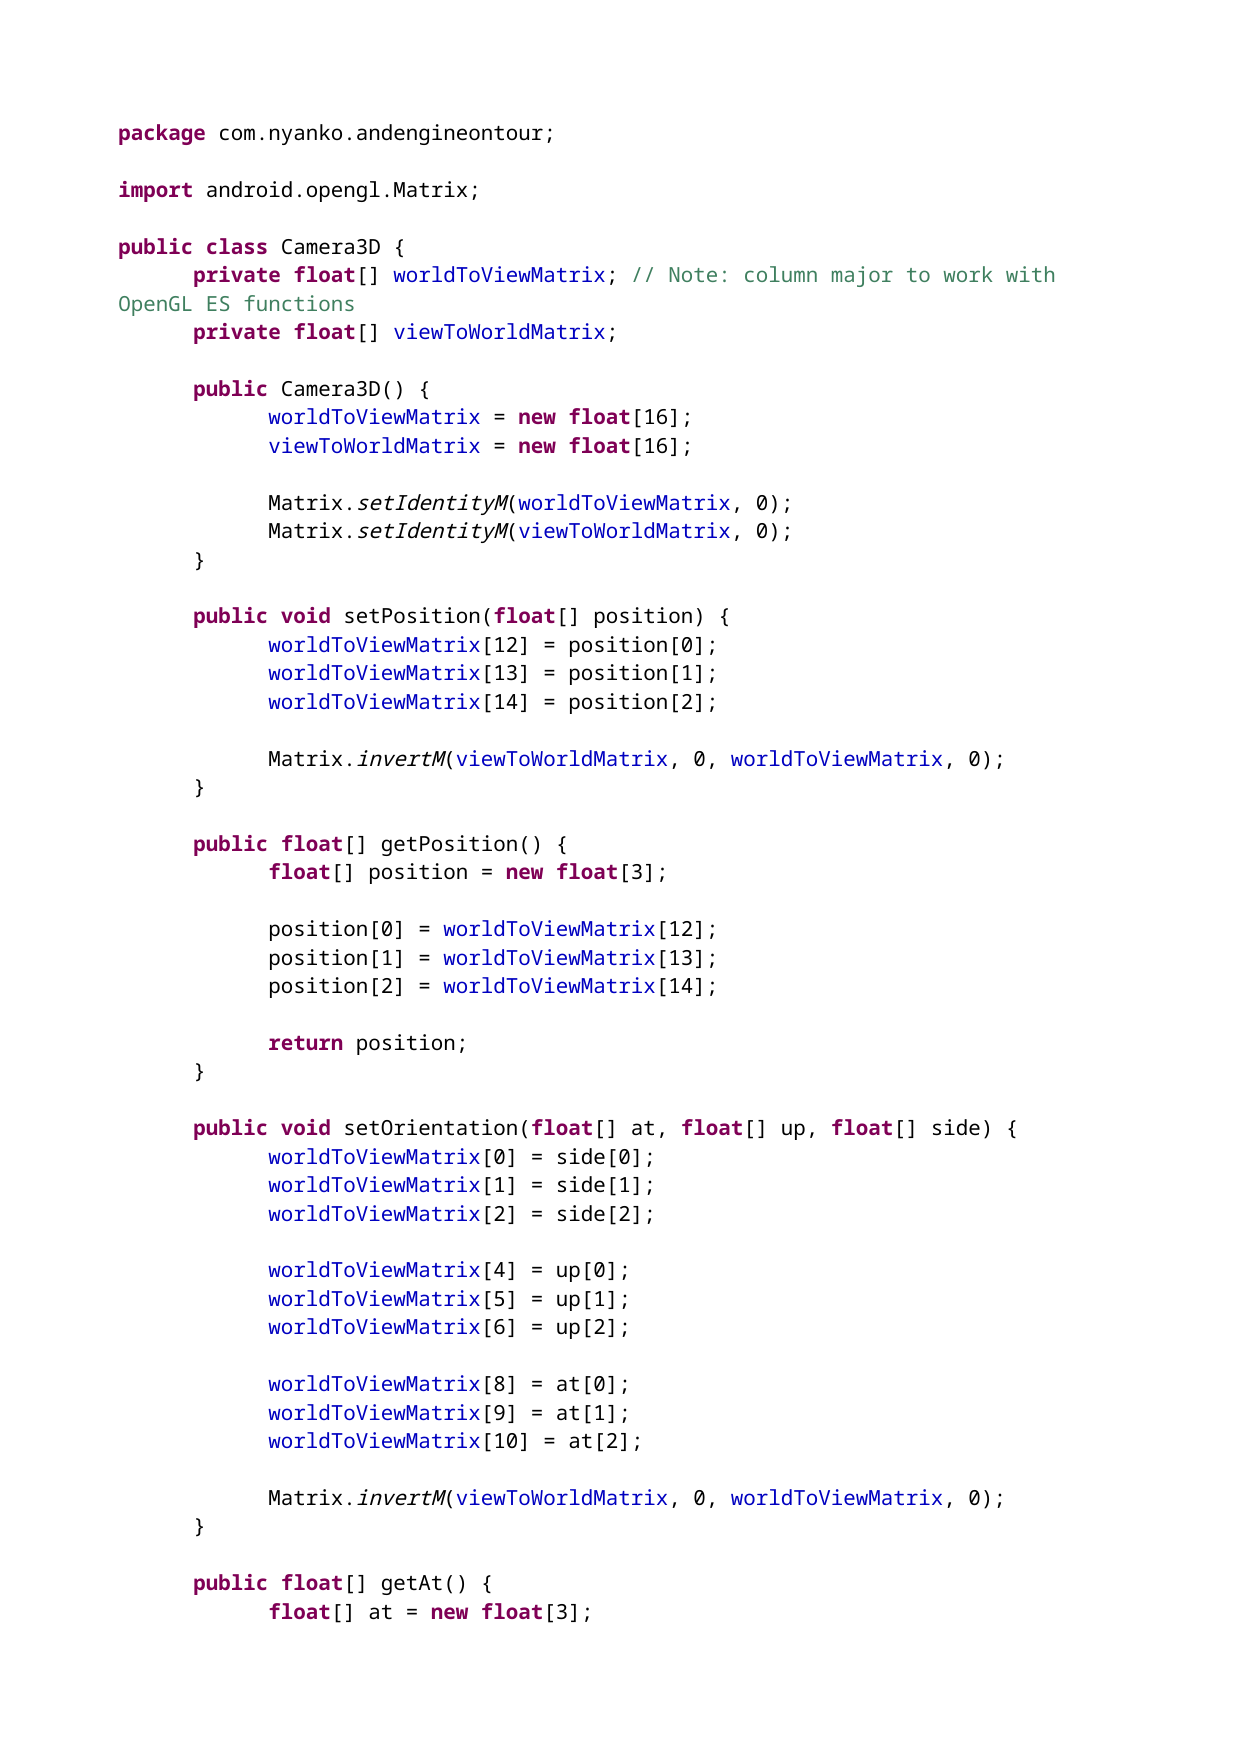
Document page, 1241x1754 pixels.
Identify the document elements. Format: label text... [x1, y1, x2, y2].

text public class Camera3D { [118, 232, 1122, 260]
text public void setPosition(float[] position) { [118, 602, 1122, 630]
text private float[] viewToWorldMatrix; [118, 317, 1122, 346]
text } [118, 1057, 1122, 1085]
text } [118, 772, 1122, 801]
text worldToViewMatrix[0] = side[0]; [118, 1142, 1122, 1170]
text worldToViewMatrix[10] = at[2]; [118, 1426, 1122, 1455]
text worldToViewMatrix[9] = at[1]; [118, 1398, 1122, 1426]
text Matrix.invertM(viewToWorldMatrix, 0, worldToViewMatrix, 0); [118, 744, 1122, 772]
text public void setOrientation(float[] at, float[] up, float[] side) { [118, 1113, 1122, 1142]
text Matrix.setIdentityM(viewToWorldMatrix, 0); [118, 516, 1122, 545]
text public float[] getAt() { [118, 1568, 1122, 1597]
text worldToViewMatrix[8] = at[0]; [118, 1369, 1122, 1398]
text } [118, 545, 1122, 573]
text Matrix.invertM(viewToWorldMatrix, 0, worldToViewMatrix, 0); [118, 1483, 1122, 1512]
text position[1] = worldToViewMatrix[13]; [118, 943, 1122, 971]
text package com.nyanko.andengineontour; [118, 118, 1122, 147]
text worldToViewMatrix[5] = up[1]; [118, 1284, 1122, 1312]
text } [118, 1512, 1122, 1540]
text worldToViewMatrix[12] = position[0]; [118, 630, 1122, 658]
text private float[] worldToViewMatrix; // Note: column major to work with OpenGL ES functions [118, 260, 1122, 317]
text public Camera3D() { [118, 374, 1122, 402]
text position[2] = worldToViewMatrix[14]; [118, 971, 1122, 1000]
text worldToViewMatrix[13] = position[1]; [118, 658, 1122, 687]
text return position; [118, 1028, 1122, 1057]
text position[0] = worldToViewMatrix[12]; [118, 914, 1122, 943]
text worldToViewMatrix[6] = up[2]; [118, 1312, 1122, 1341]
text worldToViewMatrix[2] = side[2]; [118, 1199, 1122, 1227]
text worldToViewMatrix = new float[16]; [118, 402, 1122, 431]
text import android.opengl.Matrix; [118, 175, 1122, 203]
text worldToViewMatrix[14] = position[2]; [118, 687, 1122, 715]
text public float[] getPosition() { [118, 829, 1122, 857]
text float[] position = new float[3]; [118, 857, 1122, 886]
text float[] at = new float[3]; [118, 1597, 1122, 1625]
text worldToViewMatrix[1] = side[1]; [118, 1170, 1122, 1199]
text viewToWorldMatrix = new float[16]; [118, 431, 1122, 459]
text worldToViewMatrix[4] = up[0]; [118, 1256, 1122, 1284]
text Matrix.setIdentityM(worldToViewMatrix, 0); [118, 488, 1122, 516]
